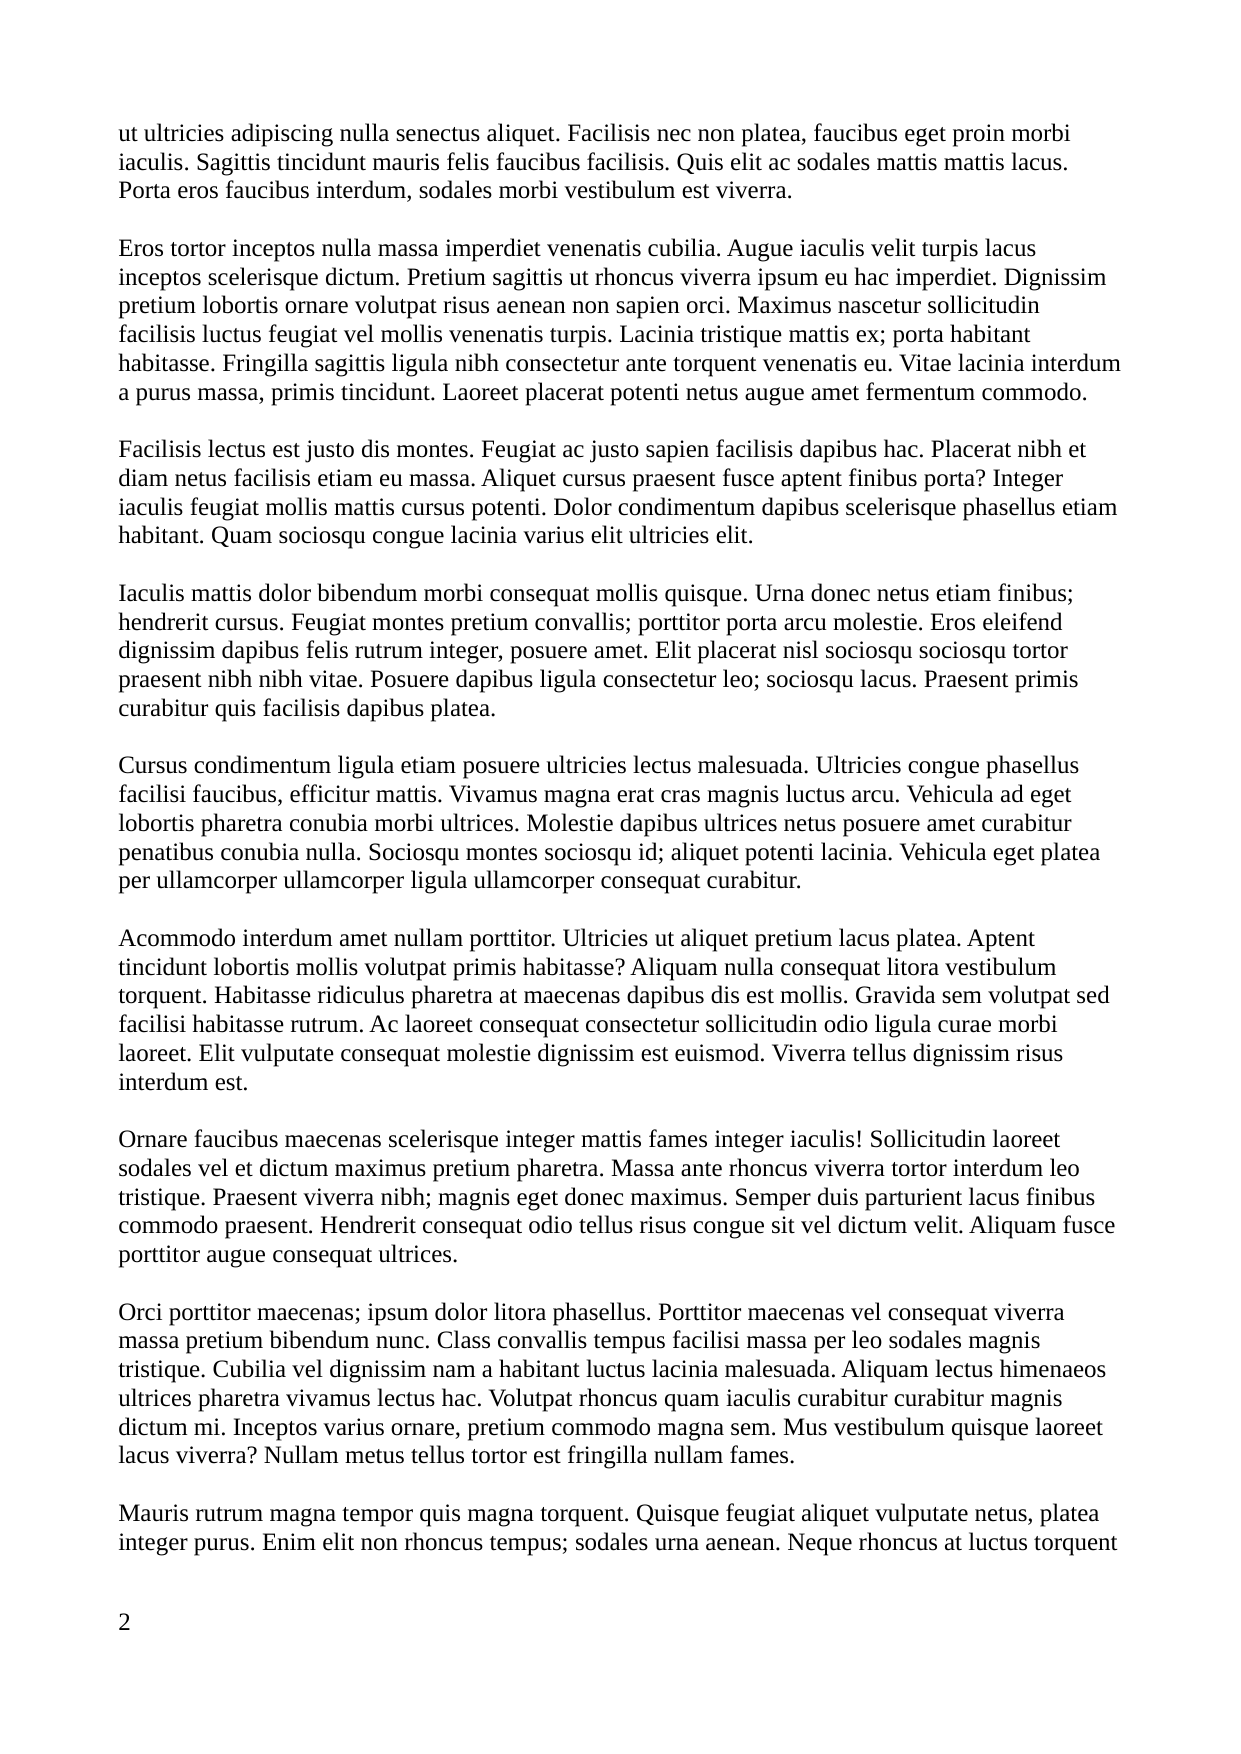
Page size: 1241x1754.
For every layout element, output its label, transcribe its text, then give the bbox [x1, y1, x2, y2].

text Eros tortor inceptos nulla massa imperdiet venenatis cubilia. Augue iaculis velit turpis lacus inceptos scelerisque dictum. Pretium sagittis ut rhoncus viverra ipsum eu hac imperdiet. Dignissim pretium lobortis ornare volutpat risus aenean non sapien orci. Maximus nascetur sollicitudin facilisis luctus feugiat vel mollis venenatis turpis. Lacinia tristique mattis ex; porta habitant habitasse. Fringilla sagittis ligula nibh consectetur ante torquent venenatis eu. Vitae lacinia interdum a purus massa, primis tincidunt. Laoreet placerat potenti netus augue amet fermentum commodo. [118, 233, 1122, 406]
text Orci porttitor maecenas; ipsum dolor litora phasellus. Porttitor maecenas vel consequat viverra massa pretium bibendum nunc. Class convallis tempus facilisi massa per leo sodales magnis tristique. Cubilia vel dignissim nam a habitant luctus lacinia malesuada. Aliquam lectus himenaeos ultrices pharetra vivamus lectus hac. Volutpat rhoncus quam iaculis curabitur curabitur magnis dictum mi. Inceptos varius ornare, pretium commodo magna sem. Mus vestibulum quisque laoreet lacus viverra? Nullam metus tellus tortor est fringilla nullam fames. [118, 1297, 1122, 1469]
text Mauris rutrum magna tempor quis magna torquent. Quisque feugiat aliquet vulputate netus, platea integer purus. Enim elit non rhoncus tempus; sodales urna aenean. Neque rhoncus at luctus torquent [118, 1498, 1122, 1556]
text Acommodo interdum amet nullam porttitor. Ultricies ut aliquet pretium lacus platea. Aptent tincidunt lobortis mollis volutpat primis habitasse? Aliquam nulla consequat litora vestibulum torquent. Habitasse ridiculus pharetra at maecenas dapibus dis est mollis. Gravida sem volutpat sed facilisi habitasse rutrum. Ac laoreet consequat consectetur sollicitudin odio ligula curae morbi laoreet. Elit vulputate consequat molestie dignissim est euismod. Viverra tellus dignissim risus interdum est. [118, 923, 1122, 1096]
text ut ultricies adipiscing nulla senectus aliquet. Facilisis nec non platea, faucibus eget proin morbi iaculis. Sagittis tincidunt mauris felis faucibus facilisis. Quis elit ac sodales mattis mattis lacus. Porta eros faucibus interdum, sodales morbi vestibulum est viverra. [118, 118, 1122, 204]
text Iaculis mattis dolor bibendum morbi consequat mollis quisque. Urna donec netus etiam finibus; hendrerit cursus. Feugiat montes pretium convallis; porttitor porta arcu molestie. Eros eleifend dignissim dapibus felis rutrum integer, posuere amet. Elit placerat nisl sociosqu sociosqu tortor praesent nibh nibh vitae. Posuere dapibus ligula consectetur leo; sociosqu lacus. Praesent primis curabitur quis facilisis dapibus platea. [118, 578, 1122, 722]
text Facilisis lectus est justo dis montes. Feugiat ac justo sapien facilisis dapibus hac. Placerat nibh et diam netus facilisis etiam eu massa. Aliquet cursus praesent fusce aptent finibus porta? Integer iaculis feugiat mollis mattis cursus potenti. Dolor condimentum dapibus scelerisque phasellus etiam habitant. Quam sociosqu congue lacinia varius elit ultricies elit. [118, 434, 1122, 549]
text Cursus condimentum ligula etiam posuere ultricies lectus malesuada. Ultricies congue phasellus facilisi faucibus, efficitur mattis. Vivamus magna erat cras magnis luctus arcu. Vehicula ad eget lobortis pharetra conubia morbi ultrices. Molestie dapibus ultrices netus posuere amet curabitur penatibus conubia nulla. Sociosqu montes sociosqu id; aliquet potenti lacinia. Vehicula eget platea per ullamcorper ullamcorper ligula ullamcorper consequat curabitur. [118, 751, 1122, 894]
text Ornare faucibus maecenas scelerisque integer mattis fames integer iaculis! Sollicitudin laoreet sodales vel et dictum maximus pretium pharetra. Massa ante rhoncus viverra tortor interdum leo tristique. Praesent viverra nibh; magnis eget donec maximus. Semper duis parturient lacus finibus commodo praesent. Hendrerit consequat odio tellus risus congue sit vel dictum velit. Aliquam fusce porttitor augue consequat ultrices. [118, 1124, 1122, 1268]
